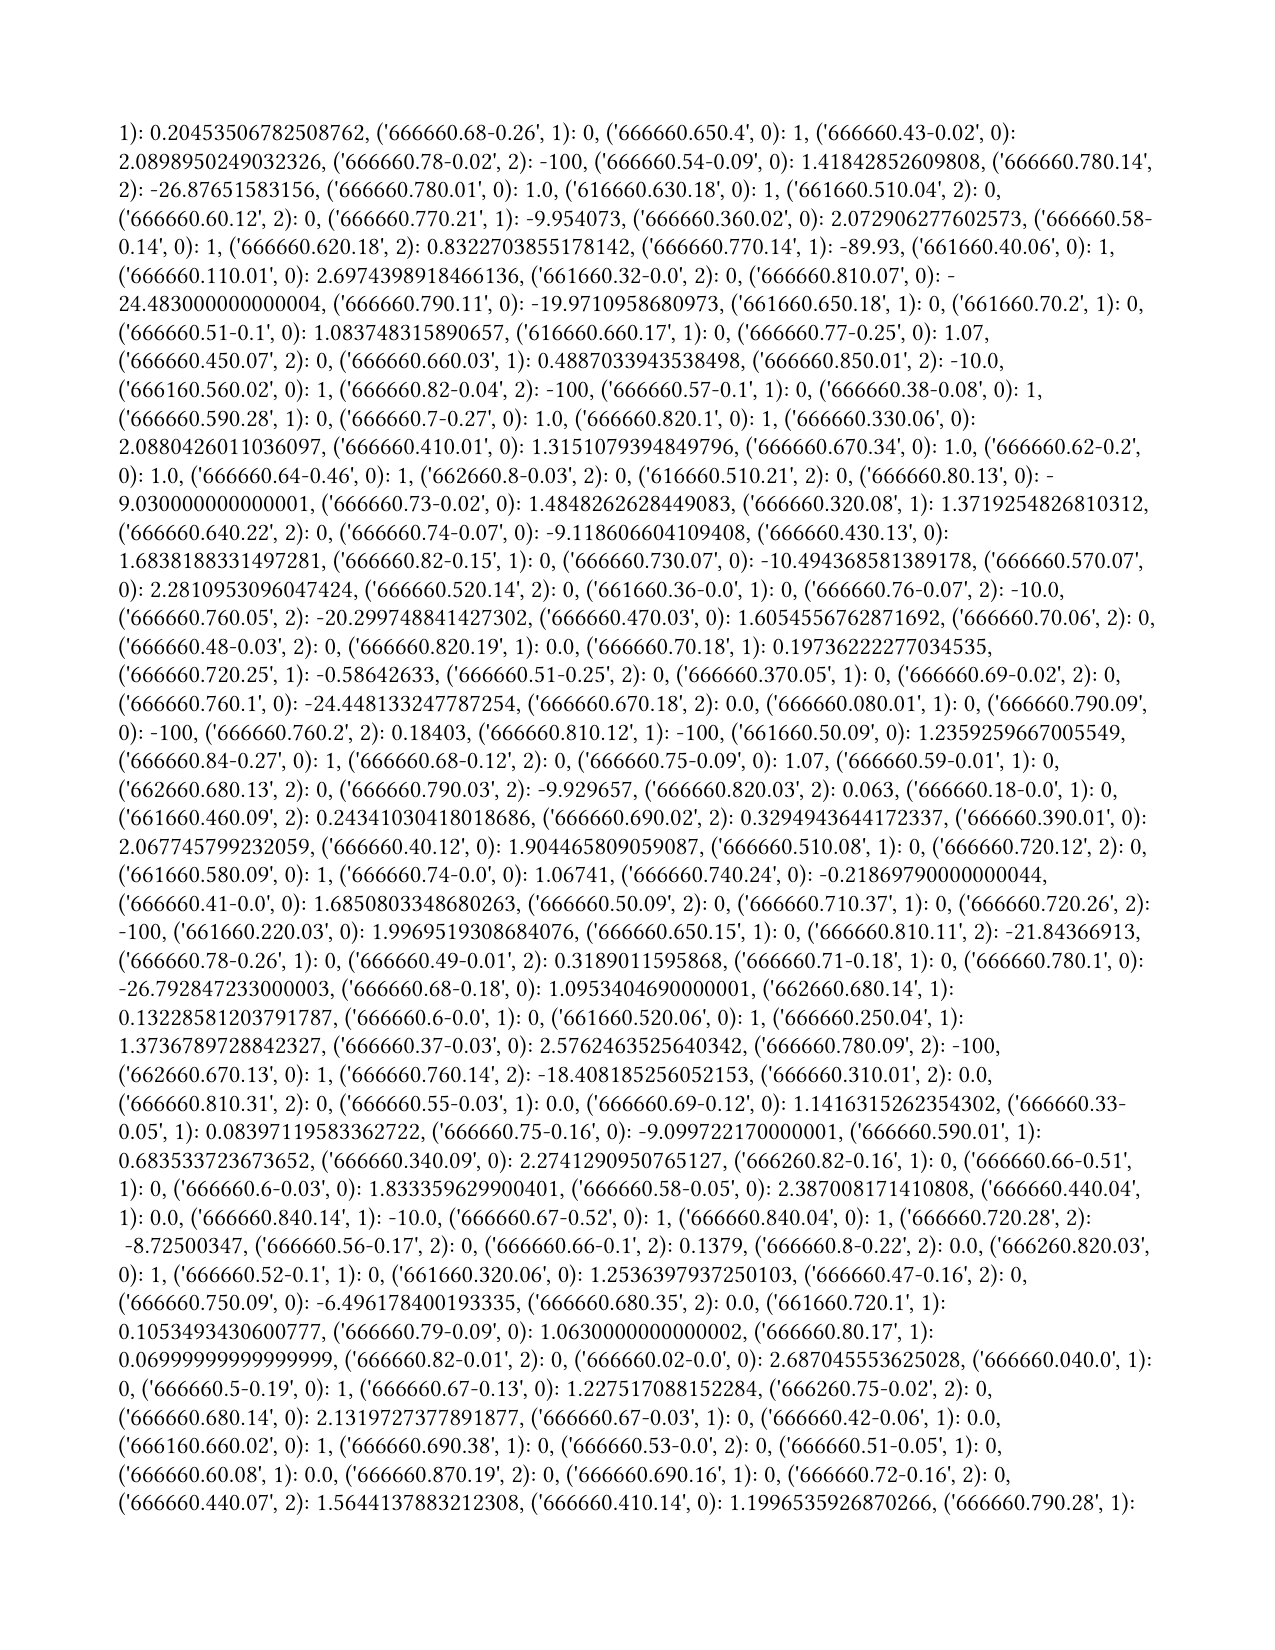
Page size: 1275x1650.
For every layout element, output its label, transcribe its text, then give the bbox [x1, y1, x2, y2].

text 1): 0.20453506782508762, ('666660.68-0.26', 1): 0, ('666660.650.4', 0): 1, ('666660.43-0.02', 0): 2.0898950249032326, ('666660.78-0.02', 2): -100, ('666660.54-0.09', 0): 1.41842852609808, ('666660.780.14', 2): -26.87651583156, ('666660.780.01', 0): 1.0, ('616660.630.18', 0): 1, ('661660.510.04', 2): 0, ('666660.60.12', 2): 0, ('666660.770.21', 1): -9.954073, ('666660.360.02', 0): 2.072906277602573, ('666660.58-0.14', 0): 1, ('666660.620.18', 2): 0.8322703855178142, ('666660.770.14', 1): -89.93, ('661660.40.06', 0): 1, ('666660.110.01', 0): 2.6974398918466136, ('661660.32-0.0', 2): 0, ('666660.810.07', 0): -24.483000000000004, ('666660.790.11', 0): -19.9710958680973, ('661660.650.18', 1): 0, ('661660.70.2', 1): 0, ('666660.51-0.1', 0): 1.083748315890657, ('616660.660.17', 1): 0, ('666660.77-0.25', 0): 1.07, ('666660.450.07', 2): 0, ('666660.660.03', 1): 0.4887033943538498, ('666660.850.01', 2): -10.0, ('666160.560.02', 0): 1, ('666660.82-0.04', 2): -100, ('666660.57-0.1', 1): 0, ('666660.38-0.08', 0): 1, ('666660.590.28', 1): 0, ('666660.7-0.27', 0): 1.0, ('666660.820.1', 0): 1, ('666660.330.06', 0): 2.0880426011036097, ('666660.410.01', 0): 1.3151079394849796, ('666660.670.34', 0): 1.0, ('666660.62-0.2', 0): 1.0, ('666660.64-0.46', 0): 1, ('662660.8-0.03', 2): 0, ('616660.510.21', 2): 0, ('666660.80.13', 0): -9.030000000000001, ('666660.73-0.02', 0): 1.4848262628449083, ('666660.320.08', 1): 1.3719254826810312, ('666660.640.22', 2): 0, ('666660.74-0.07', 0): -9.118606604109408, ('666660.430.13', 0): 1.6838188331497281, ('666660.82-0.15', 1): 0, ('666660.730.07', 0): -10.494368581389178, ('666660.570.07', 0): 2.2810953096047424, ('666660.520.14', 2): 0, ('661660.36-0.0', 1): 0, ('666660.76-0.07', 2): -10.0, ('666660.760.05', 2): -20.299748841427302, ('666660.470.03', 0): 1.6054556762871692, ('666660.70.06', 2): 0, ('666660.48-0.03', 2): 0, ('666660.820.19', 1): 0.0, ('666660.70.18', 1): 0.19736222277034535, ('666660.720.25', 1): -0.58642633, ('666660.51-0.25', 2): 0, ('666660.370.05', 1): 0, ('666660.69-0.02', 2): 0, ('666660.760.1', 0): -24.448133247787254, ('666660.670.18', 2): 0.0, ('666660.080.01', 1): 0, ('666660.790.09', 0): -100, ('666660.760.2', 2): 0.18403, ('666660.810.12', 1): -100, ('661660.50.09', 0): 1.2359259667005549, ('666660.84-0.27', 0): 1, ('666660.68-0.12', 2): 0, ('666660.75-0.09', 0): 1.07, ('666660.59-0.01', 1): 0, ('662660.680.13', 2): 0, ('666660.790.03', 2): -9.929657, ('666660.820.03', 2): 0.063, ('666660.18-0.0', 1): 0, ('661660.460.09', 2): 0.24341030418018686, ('666660.690.02', 2): 0.3294943644172337, ('666660.390.01', 0): 2.067745799232059, ('666660.40.12', 0): 1.904465809059087, ('666660.510.08', 1): 0, ('666660.720.12', 2): 0, ('661660.580.09', 0): 1, ('666660.74-0.0', 0): 1.06741, ('666660.740.24', 0): -0.21869790000000044, ('666660.41-0.0', 0): 1.6850803348680263, ('666660.50.09', 2): 0, ('666660.710.37', 1): 0, ('666660.720.26', 2): -100, ('661660.220.03', 0): 1.9969519308684076, ('666660.650.15', 1): 0, ('666660.810.11', 2): -21.84366913, ('666660.78-0.26', 1): 0, ('666660.49-0.01', 2): 0.3189011595868, ('666660.71-0.18', 1): 0, ('666660.780.1', 0): -26.792847233000003, ('666660.68-0.18', 0): 1.0953404690000001, ('662660.680.14', 1): 0.13228581203791787, ('666660.6-0.0', 1): 0, ('661660.520.06', 0): 1, ('666660.250.04', 1): 1.3736789728842327, ('666660.37-0.03', 0): 2.5762463525640342, ('666660.780.09', 2): -100, ('662660.670.13', 0): 1, ('666660.760.14', 2): -18.408185256052153, ('666660.310.01', 2): 0.0, ('666660.810.31', 2): 0, ('666660.55-0.03', 1): 0.0, ('666660.69-0.12', 0): 1.1416315262354302, ('666660.33-0.05', 1): 0.08397119583362722, ('666660.75-0.16', 0): -9.099722170000001, ('666660.590.01', 1): 0.683533723673652, ('666660.340.09', 0): 2.2741290950765127, ('666260.82-0.16', 1): 0, ('666660.66-0.51', 1): 0, ('666660.6-0.03', 0): 1.833359629900401, ('666660.58-0.05', 0): 2.387008171410808, ('666660.440.04', 1): 0.0, ('666660.840.14', 1): -10.0, ('666660.67-0.52', 0): 1, ('666660.840.04', 0): 1, ('666660.720.28', 2): [118, 118, 1157, 1231]
text -8.72500347, ('666660.56-0.17', 2): 0, ('666660.66-0.1', 2): 0.1379, ('666660.8-0.22', 2): 0.0, ('666260.820.03', 0): 1, ('666660.52-0.1', 1): 0, ('661660.320.06', 0): 1.2536397937250103, ('666660.47-0.16', 2): 0, ('666660.750.09', 0): -6.496178400193335, ('666660.680.35', 2): 0.0, ('661660.720.1', 1): 0.1053493430600777, ('666660.79-0.09', 0): 1.0630000000000002, ('666660.80.17', 1): 0.06999999999999999, ('666660.82-0.01', 2): 0, ('666660.02-0.0', 0): 2.687045553625028, ('666660.040.0', 1): 0, ('666660.5-0.19', 0): 1, ('666660.67-0.13', 0): 1.227517088152284, ('666260.75-0.02', 2): 0, ('666660.680.14', 0): 2.1319727377891877, ('666660.67-0.03', 1): 0, ('666660.42-0.06', 1): 0.0, ('666160.660.02', 0): 1, ('666660.690.38', 1): 0, ('666660.53-0.0', 2): 0, ('666660.51-0.05', 1): 0, ('666660.60.08', 1): 0.0, ('666660.870.19', 2): 0, ('666660.690.16', 1): 0, ('666660.72-0.16', 2): 0, ('666660.440.07', 2): 1.5644137883212308, ('666660.410.14', 0): 1.1996535926870266, ('666660.790.28', 1): [118, 1231, 1157, 1517]
